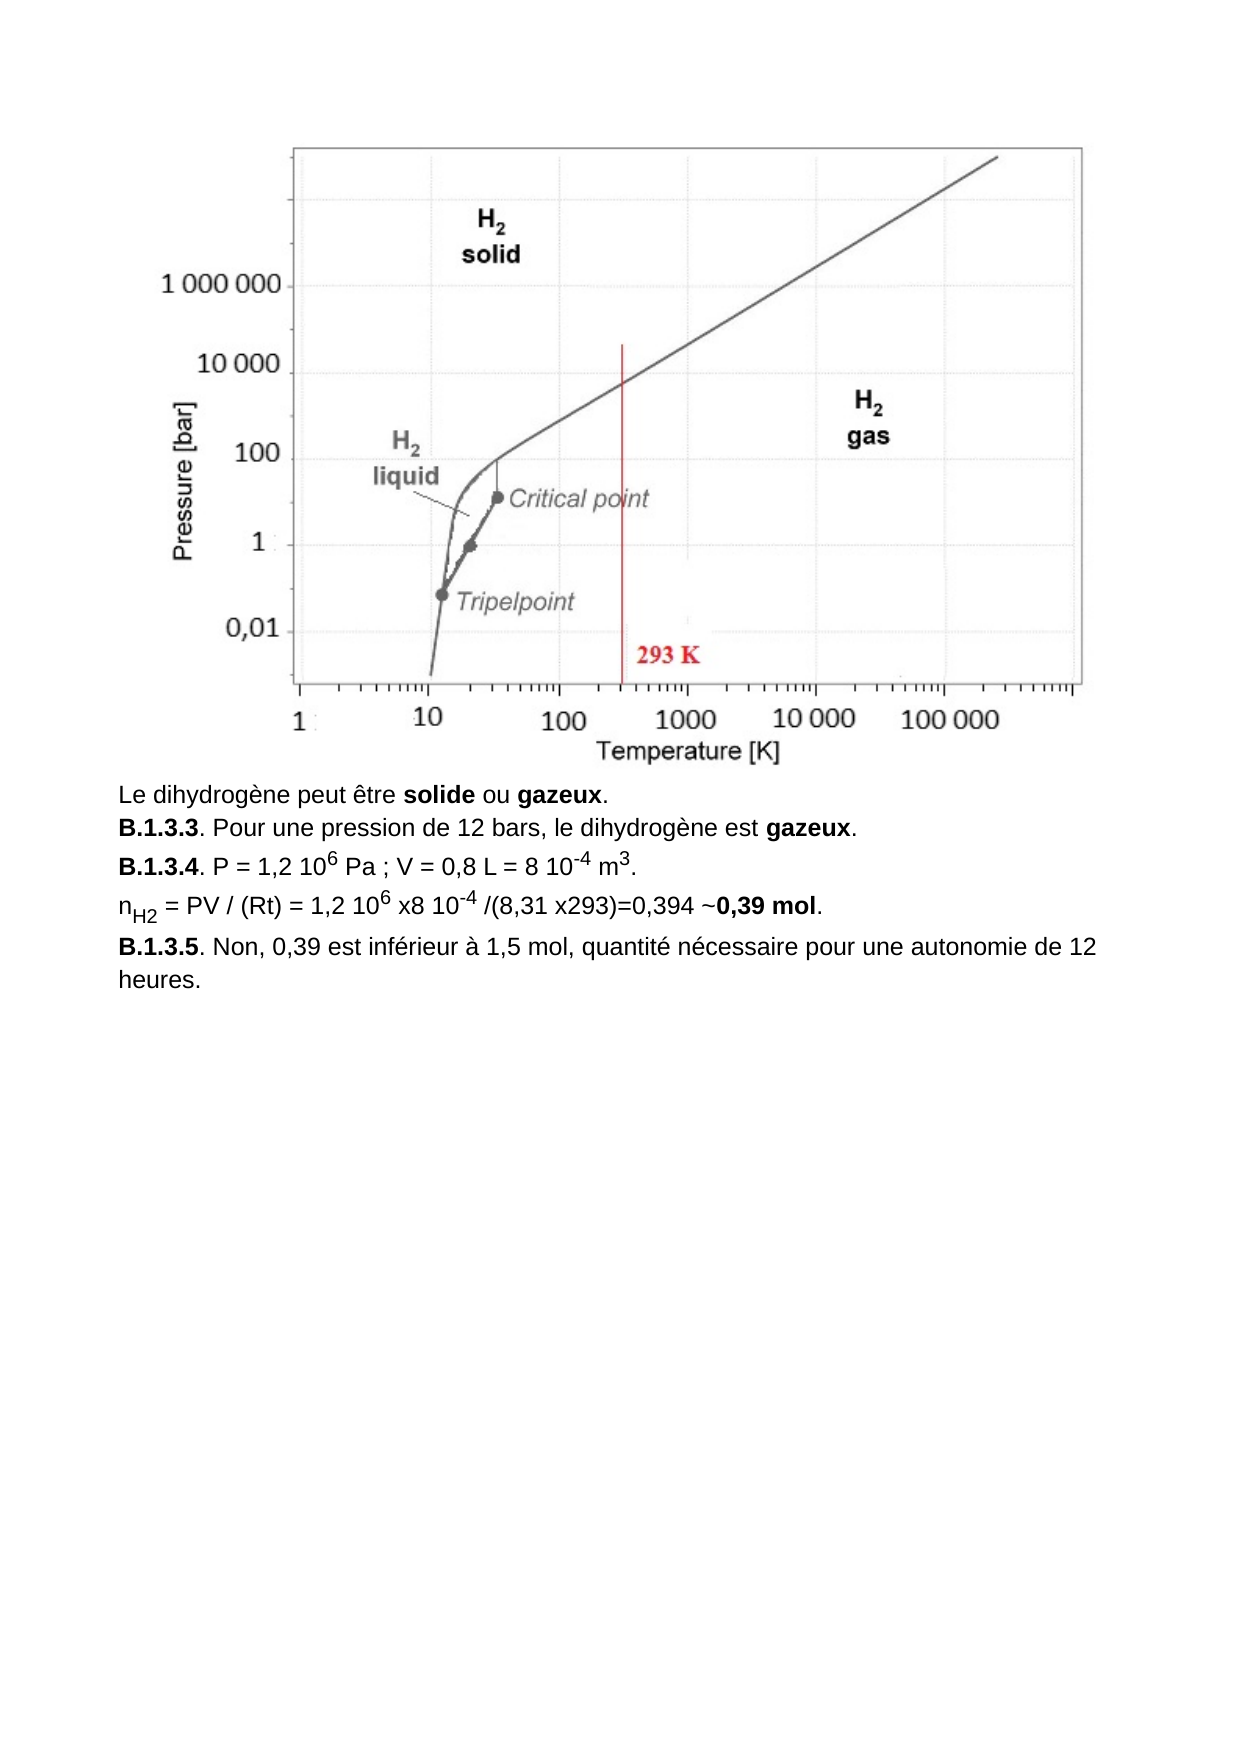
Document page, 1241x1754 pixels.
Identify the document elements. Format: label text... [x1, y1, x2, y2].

text Le dihydrogène peut être solide ou gazeux. B.1.3.3. Pour une pression de 12 bars, le dihydrogène est gazeux. B.1.3.4. P = 1,2 106 Pa ; V = 0,8 L = 8 10-4 m3. nH2 = PV / (Rt) = 1,2 106 x8 10-4 /(8,31 x293)=0,394 ~0,39 mol. B.1.3.5. Non, 0,39 est inférieur à 1,5 mol, quantité nécessaire pour une autonomie de 12 heures. [118, 118, 1122, 994]
picture [143, 118, 1097, 776]
